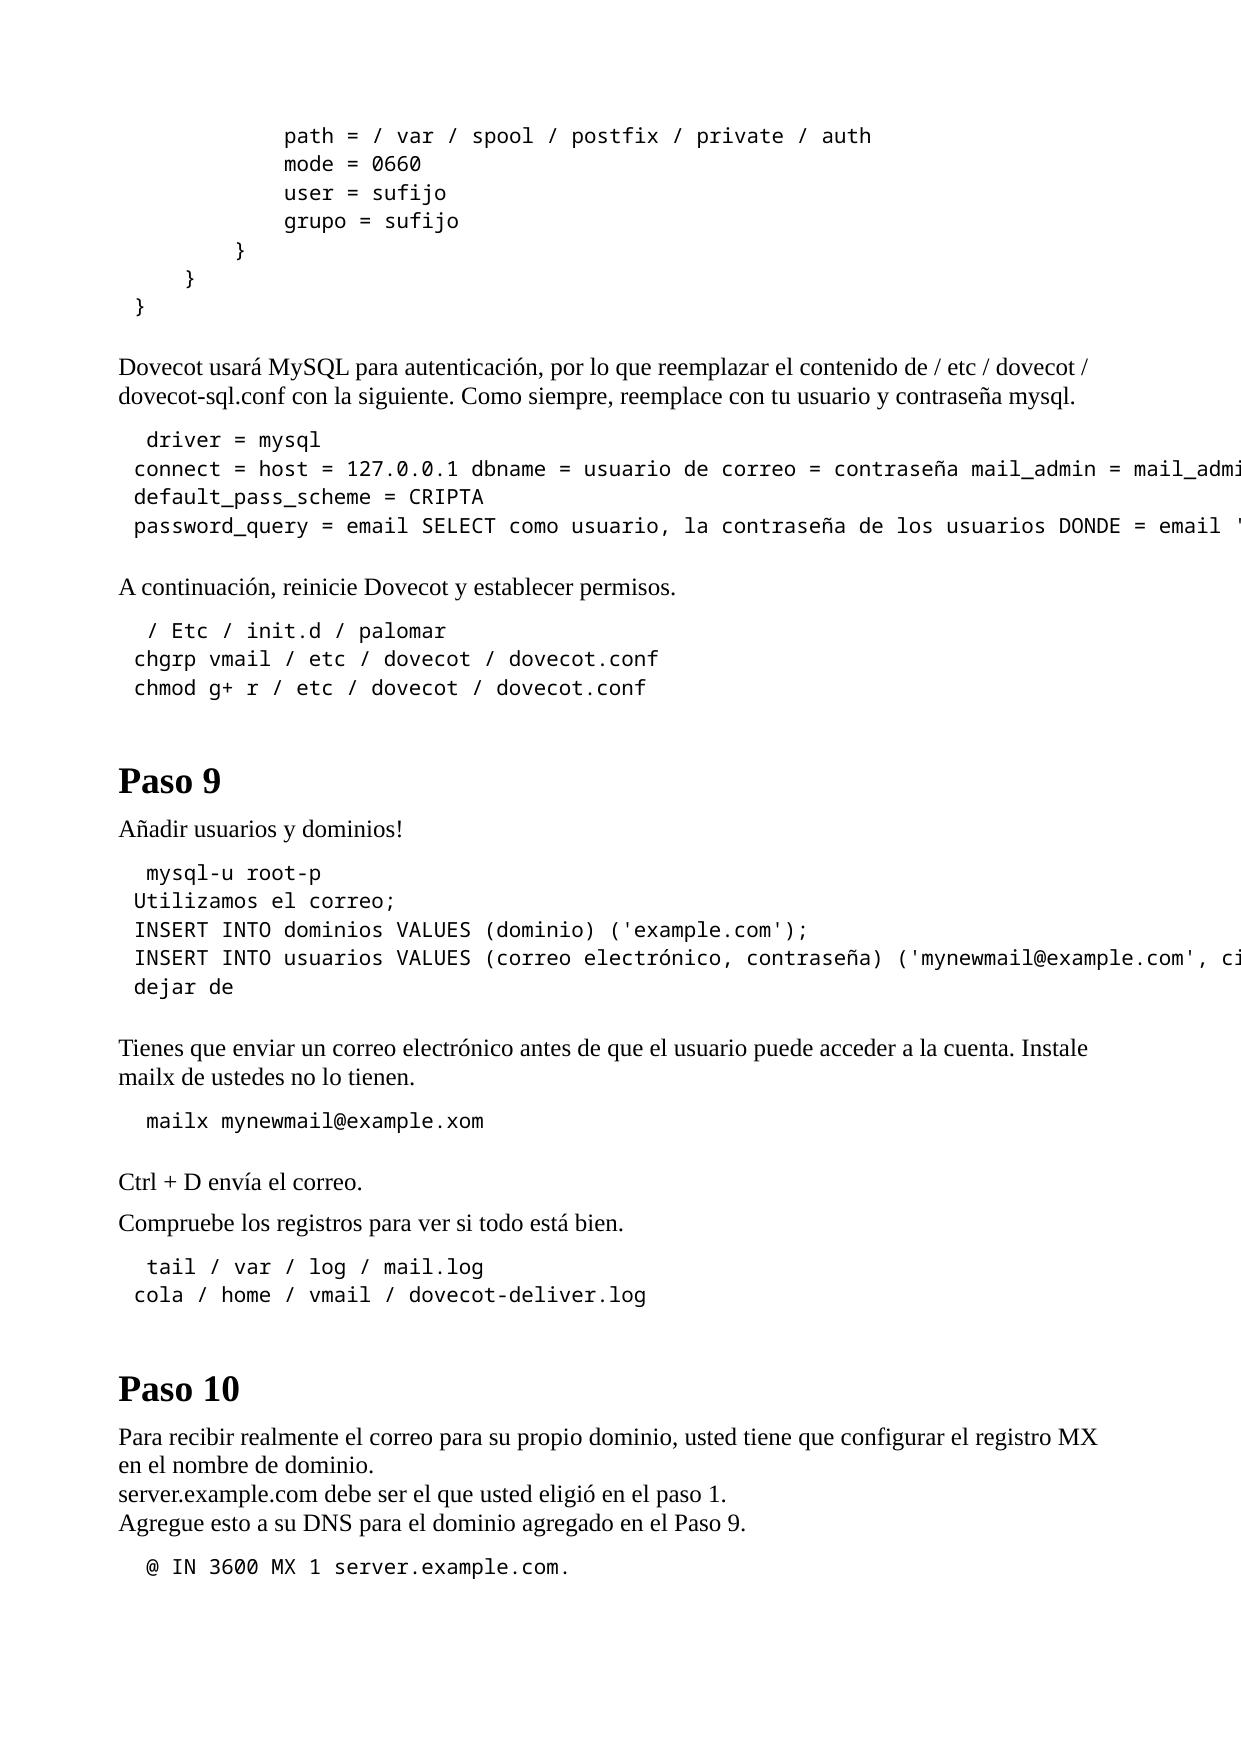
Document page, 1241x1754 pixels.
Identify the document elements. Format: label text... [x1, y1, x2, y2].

text A continuación, reinicie Dovecot y establecer permisos. [118, 572, 1122, 600]
text Añadir usuarios y dominios! [118, 814, 1122, 843]
subtitle Paso 9 [118, 758, 1122, 802]
table_header tail / var / log / mail.log cola / home / vmail / dovecot-deliver.log [118, 1249, 674, 1341]
table_header mysql-u root-p Utilizamos el correo; INSERT INTO dominios VALUES (dominio) ('example.com'); INSERT INTO usuarios VALUES (correo electrónico, contraseña) ('mynewmail@example.com', cifrar ('password')); dejar de [118, 855, 1240, 1033]
table_header protocolos = pop3s pop3 imap imaps log_timestamp = "% Y-% m-% d% H:% M:% S" mail_location = maildir :/ home / vmail /% d /% n / Maildir ssl_cert_file = / etc / ssl / certs / dovecot.pem ssl_key_file = / etc / ssl / private / dovecot.pem espacio de nombres privado { separator =. prefix = INBOX. bandeja de entrada = sí } protocolo lda { log_path = / home / vmail / dovecot-deliver.log auth_socket_path = / var / / dovecot / auth-master ejecutar postmaster_address = postmaster@example.com mail_plugins = tamiz global_script_path = / home / vmail / globalsieverc } protocolo pop3 { pop3_uidl_format =% 08XU% 08Xv } auth default { user = root passdb sql { args = / etc / dovecot / dovecot-sql.conf } userdb estática { args = uid = gid = 5000 5000 home = / home / vmail /% d /% n allow_all_users = sí } socket escuchan { master { path = / var / / dovecot / auth-master ejecutar mode = 0600 user = vmail } cliente { path = / var / spool / postfix / private / auth mode = 0660 user = sufijo grupo = sufijo } } } [118, 118, 1240, 352]
text Compruebe los registros para ver si todo está bien. [118, 1208, 1122, 1237]
text Tienes que enviar un correo electrónico antes de que el usuario puede acceder a la cuenta. Instale mailx de ustedes no lo tienen. [118, 1033, 1122, 1090]
text Para recibir realmente el correo para su propio dominio, usted tiene que configurar el registro MX en el nombre de dominio. server.example.com debe ser el que usted eligió en el paso 1. Agregue esto a su DNS para el dominio agregado en el Paso 9. [118, 1422, 1122, 1537]
table_header driver = mysql connect = host = 127.0.0.1 dbname = usuario de correo = contraseña mail_admin = mail_admin_23072008 default_pass_scheme = CRIPTA password_query = email SELECT como usuario, la contraseña de los usuarios DONDE = email '% u'; [118, 423, 1240, 572]
table_header mailx mynewmail@example.xom [118, 1103, 511, 1167]
subtitle Paso 10 [118, 1366, 1122, 1409]
table_header @ IN 3600 MX 1 server.example.com. [118, 1549, 611, 1584]
text Dovecot usará MySQL para autenticación, por lo que reemplazar el contenido de / etc / dovecot / dovecot-sql.conf con la siguiente. Como siempre, reemplace con tu usuario y contraseña mysql. [118, 352, 1122, 410]
text Ctrl + D envía el correo. [118, 1167, 1122, 1195]
table_header / Etc / init.d / palomar chgrp vmail / etc / dovecot / dovecot.conf chmod g+ r / etc / dovecot / dovecot.conf [118, 613, 674, 733]
